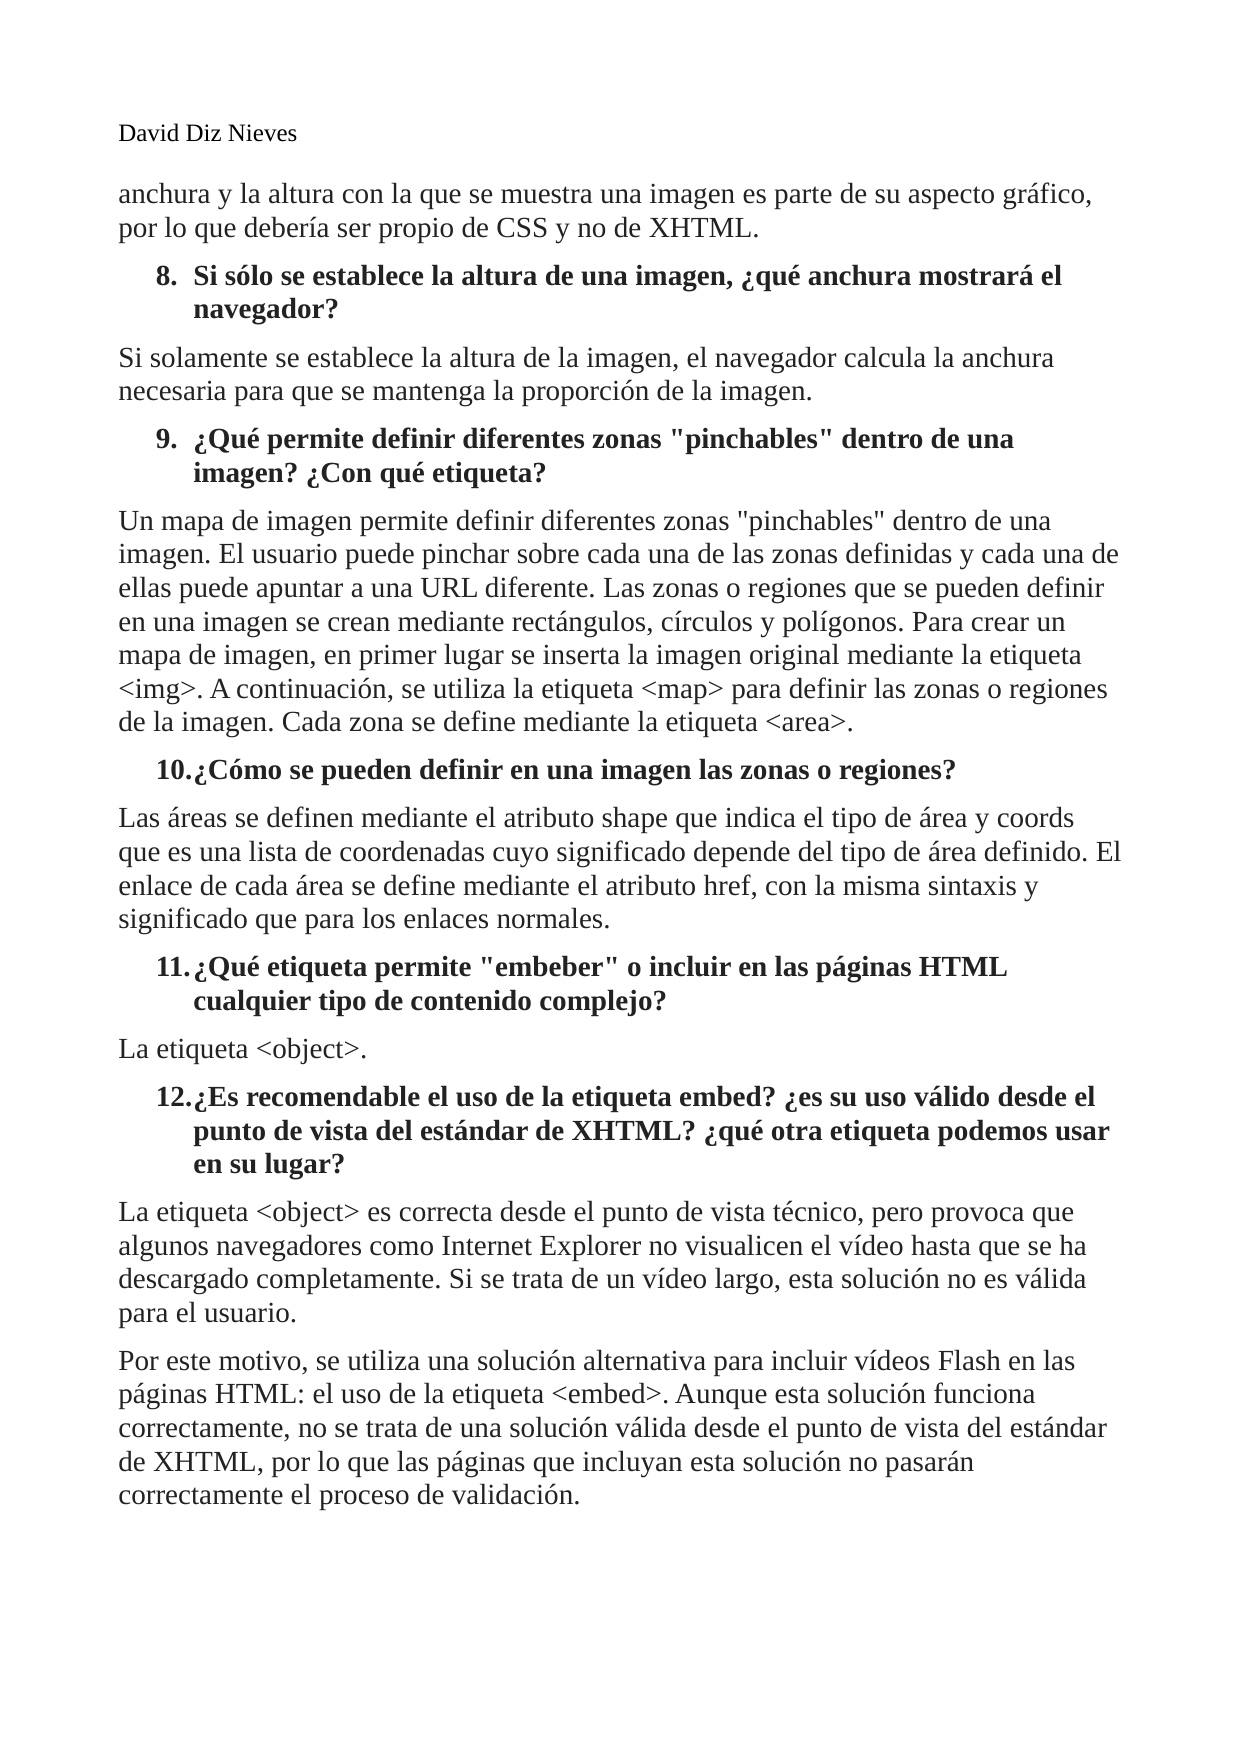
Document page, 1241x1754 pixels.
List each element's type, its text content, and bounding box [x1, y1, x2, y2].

text anchura y la altura con la que se muestra una imagen es parte de su aspecto gráfico, por lo que debería ser propio de CSS y no de XHTML. [118, 176, 1122, 243]
list Si sólo se establece la altura de una imagen, ¿qué anchura mostrará el navegador? [156, 258, 1122, 325]
text Si solamente se establece la altura de la imagen, el navegador calcula la anchura necesaria para que se mantenga la proporción de la imagen. [118, 340, 1122, 407]
list ¿Qué etiqueta permite "embeber" o incluir en las páginas HTML cualquier tipo de contenido complejo? [156, 949, 1122, 1016]
list ¿Cómo se pueden definir en una imagen las zonas o regiones? [156, 752, 1122, 786]
text La etiqueta <object> es correcta desde el punto de vista técnico, pero provoca que algunos navegadores como Internet Explorer no visualicen el vídeo hasta que se ha descargado completamente. Si se trata de un vídeo largo, esta solución no es válida para el usuario. [118, 1194, 1122, 1328]
list ¿Es recomendable el uso de la etiqueta embed? ¿es su uso válido desde el punto de vista del estándar de XHTML? ¿qué otra etiqueta podemos usar en su lugar? [156, 1079, 1122, 1180]
text Por este motivo, se utiliza una solución alternativa para incluir vídeos Flash en las páginas HTML: el uso de la etiqueta <embed>. Aunque esta solución funciona correctamente, no se trata de una solución válida desde el punto de vista del estándar de XHTML, por lo que las páginas que incluyan esta solución no pasarán correctamente el proceso de validación. [118, 1343, 1122, 1511]
list ¿Qué permite definir diferentes zonas "pinchables" dentro de una imagen? ¿Con qué etiqueta? [156, 421, 1122, 488]
text La etiqueta <object>. [118, 1031, 1122, 1064]
text Las áreas se definen mediante el atributo shape que indica el tipo de área y coords que es una lista de coordenadas cuyo significado depende del tipo de área definido. El enlace de cada área se define mediante el atributo href, con la misma sintaxis y significado que para los enlaces normales. [118, 801, 1122, 935]
text Un mapa de imagen permite definir diferentes zonas "pinchables" dentro de una imagen. El usuario puede pinchar sobre cada una de las zonas definidas y cada una de ellas puede apuntar a una URL diferente. Las zonas o regiones que se pueden definir en una imagen se crean mediante rectángulos, círculos y polígonos. Para crear un mapa de imagen, en primer lugar se inserta la imagen original mediante la etiqueta <img>. A continuación, se utiliza la etiqueta <map> para definir las zonas o regiones de la imagen. Cada zona se define mediante la etiqueta <area>. [118, 503, 1122, 738]
